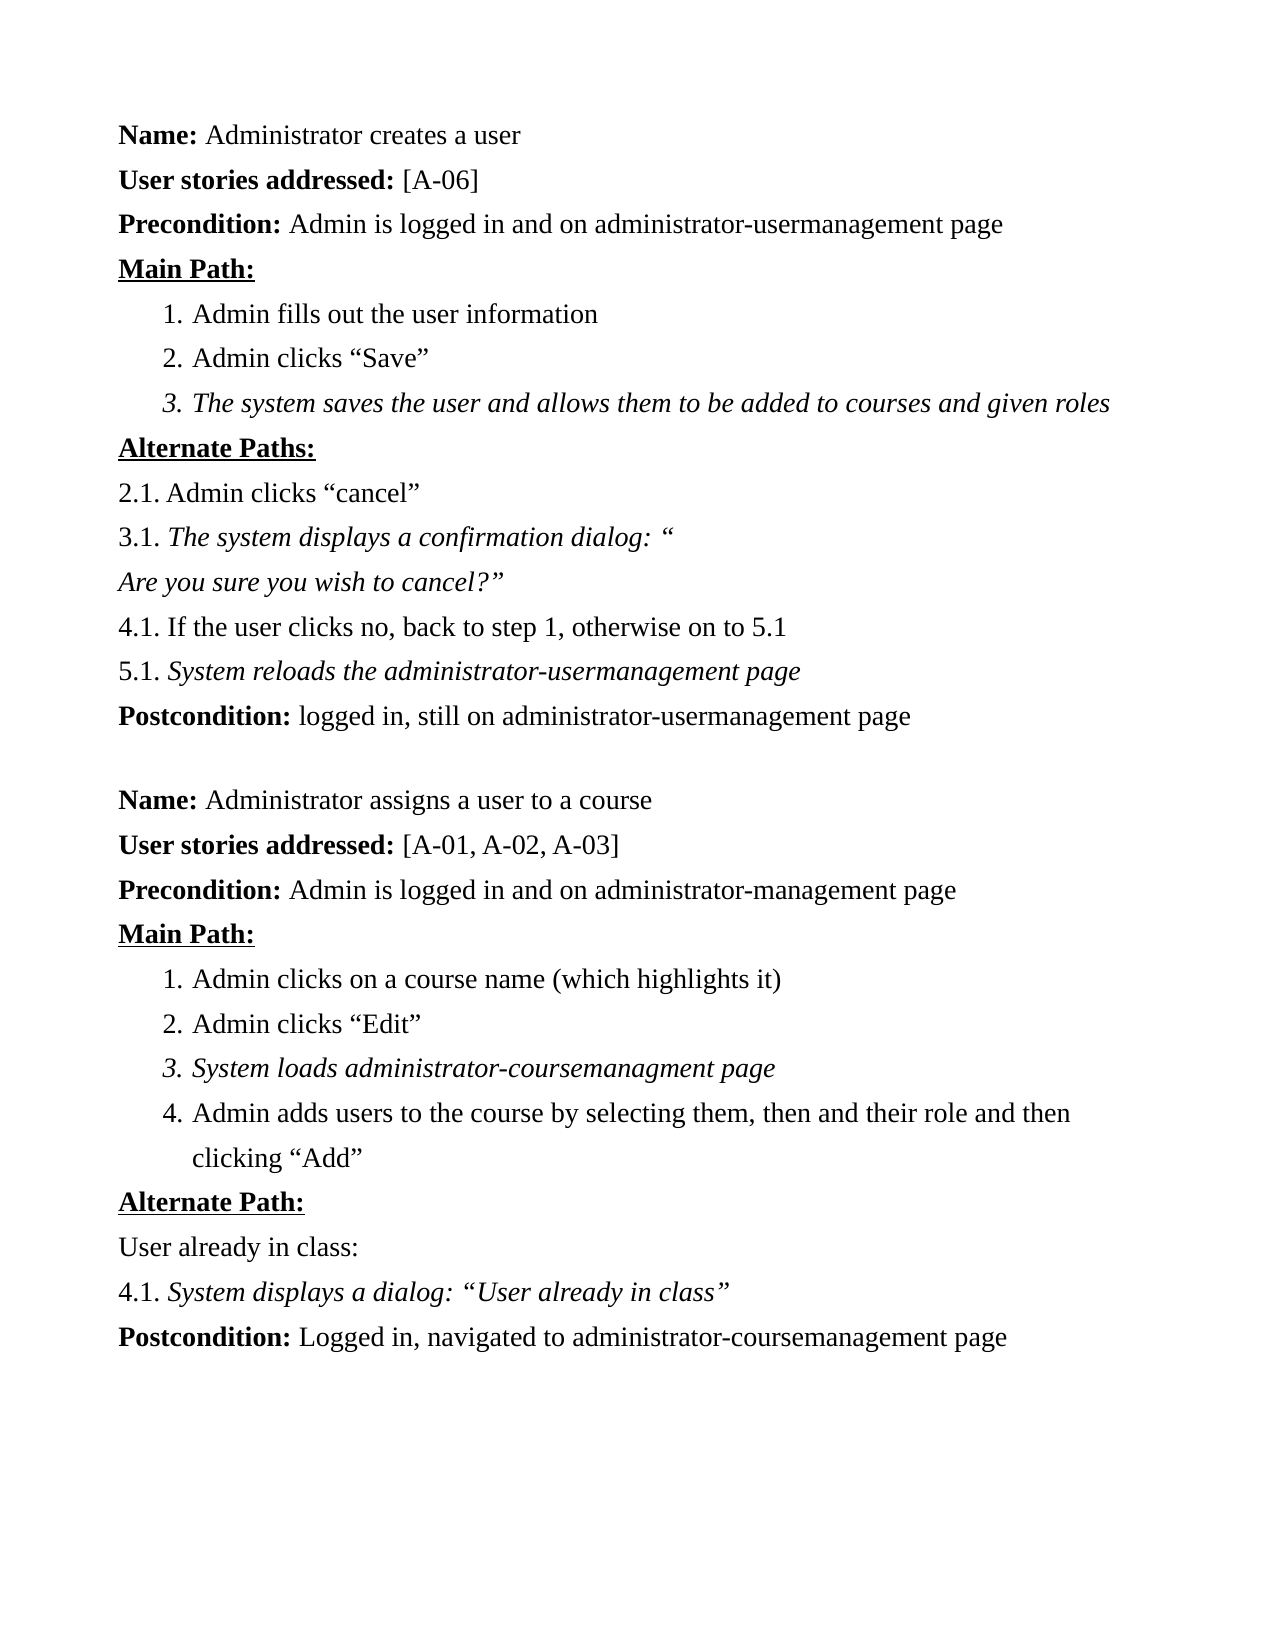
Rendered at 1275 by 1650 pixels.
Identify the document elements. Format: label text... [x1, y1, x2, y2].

text 3.1. The system displays a confirmation dialog: “ [118, 520, 1157, 553]
list Admin clicks “Edit” [162, 1007, 1157, 1039]
text Name: Administrator assigns a user to a course [118, 783, 1157, 816]
text 4.1. System displays a dialog: “User already in class” [118, 1275, 1157, 1307]
list Admin clicks “Save” [162, 342, 1157, 374]
text Alternate Path: [118, 1186, 1157, 1218]
text Name: Administrator creates a user [118, 118, 1157, 151]
text Main Path: [118, 917, 1157, 950]
text Postcondition: Logged in, navigated to administrator-coursemanagement page [118, 1319, 1157, 1352]
list Admin adds users to the course by selecting them, then and their role and then clicking “Add” [162, 1096, 1157, 1173]
text Main Path: [118, 252, 1157, 284]
text Alternate Paths: [118, 431, 1157, 463]
text 5.1. System reloads the administrator-usermanagement page [118, 654, 1157, 687]
text Postcondition: logged in, still on administrator-usermanagement page [118, 699, 1157, 731]
text Precondition: Admin is logged in and on administrator-usermanagement page [118, 207, 1157, 240]
list The system saves the user and allows them to be added to courses and given roles [162, 386, 1157, 419]
text Precondition: Admin is logged in and on administrator-management page [118, 873, 1157, 905]
text User stories addressed: [A-01, A-02, A-03] [118, 828, 1157, 860]
list Admin clicks on a course name (which highlights it) [162, 962, 1157, 994]
text 2.1. Admin clicks “cancel” [118, 476, 1157, 508]
text Are you sure you wish to cancel?” [118, 565, 1157, 597]
text User already in class: [118, 1230, 1157, 1263]
list Admin fills out the user information [162, 297, 1157, 329]
list System loads administrator-coursemanagment page [162, 1051, 1157, 1084]
text 4.1. If the user clicks no, back to step 1, otherwise on to 5.1 [118, 610, 1157, 642]
text User stories addressed: [A-06] [118, 163, 1157, 195]
